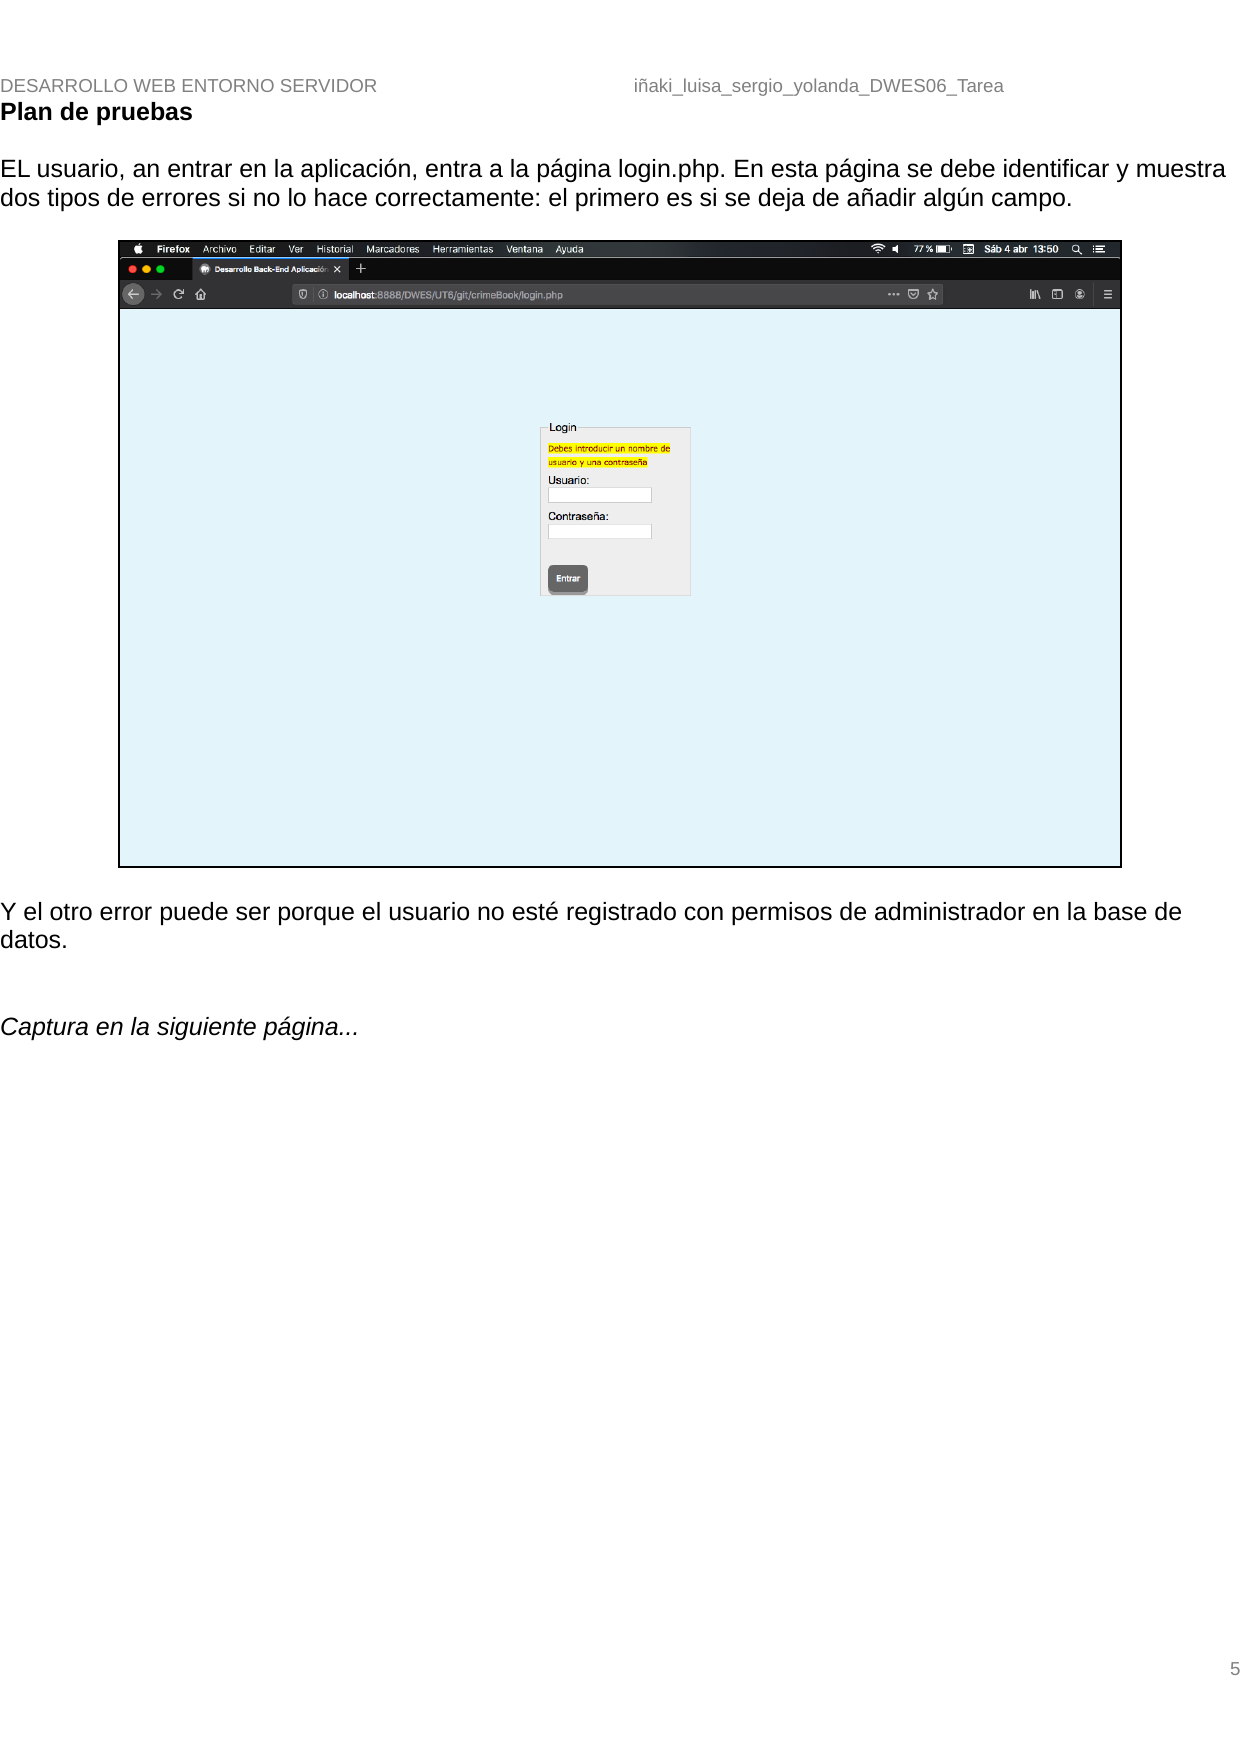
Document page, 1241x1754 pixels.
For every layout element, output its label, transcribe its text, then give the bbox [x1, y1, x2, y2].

text Plan de pruebas [0, 97, 1240, 125]
text Y el otro error puede ser porque el usuario no esté registrado con permisos de administrador en la base de datos. [0, 896, 1240, 954]
text EL usuario, an entrar en la aplicación, entra a la página login.php. En esta página se debe identificar y muestra dos tipos de errores si no lo hace correctamente: el primero es si se deja de añadir algún campo. [0, 154, 1240, 212]
text Captura en la siguiente página... [0, 1011, 1240, 1040]
